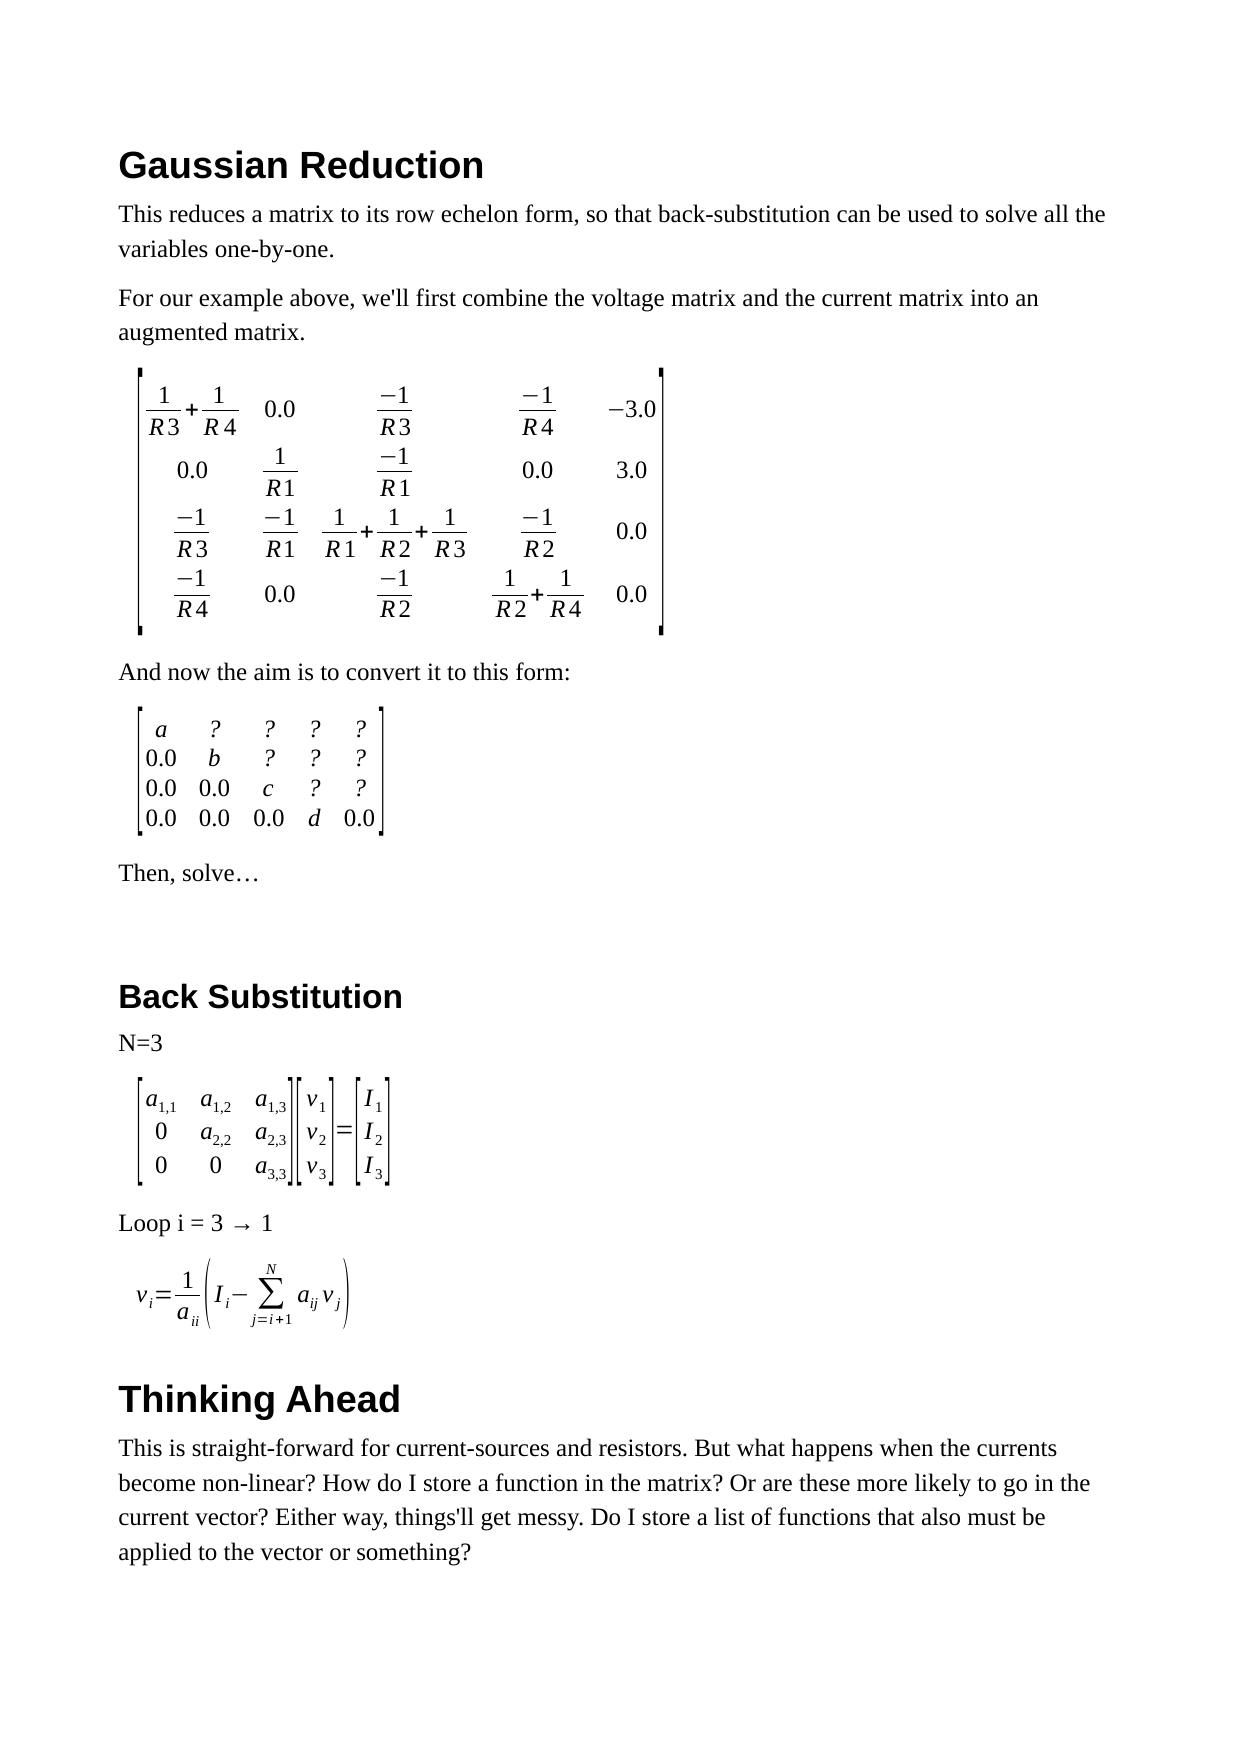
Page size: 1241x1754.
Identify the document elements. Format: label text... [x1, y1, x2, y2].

text And now the aim is to convert it to this form: [118, 657, 1122, 685]
text For our example above, we'll first combine the voltage matrix and the current matrix into an augmented matrix. [118, 283, 1122, 346]
text Loop i = 3 → 1 [118, 1208, 1122, 1237]
subtitle Thinking Ahead [118, 1377, 1122, 1421]
subtitle Gaussian Reduction [118, 143, 1122, 187]
text This is straight-forward for current-sources and resistors. But what happens when the currents become non-linear? How do I store a function in the matrix? Or are these more likely to go in the current vector? Either way, things'll get messy. Do I store a list of functions that also must be applied to the vector or something? [118, 1433, 1122, 1565]
subtitle Back Substitution [118, 977, 1122, 1015]
text This reduces a matrix to its row echelon form, so that back-substitution can be used to solve all the variables one-by-one. [118, 199, 1122, 262]
text Then, solve… [118, 858, 1122, 886]
text N=3 [118, 1028, 1122, 1057]
